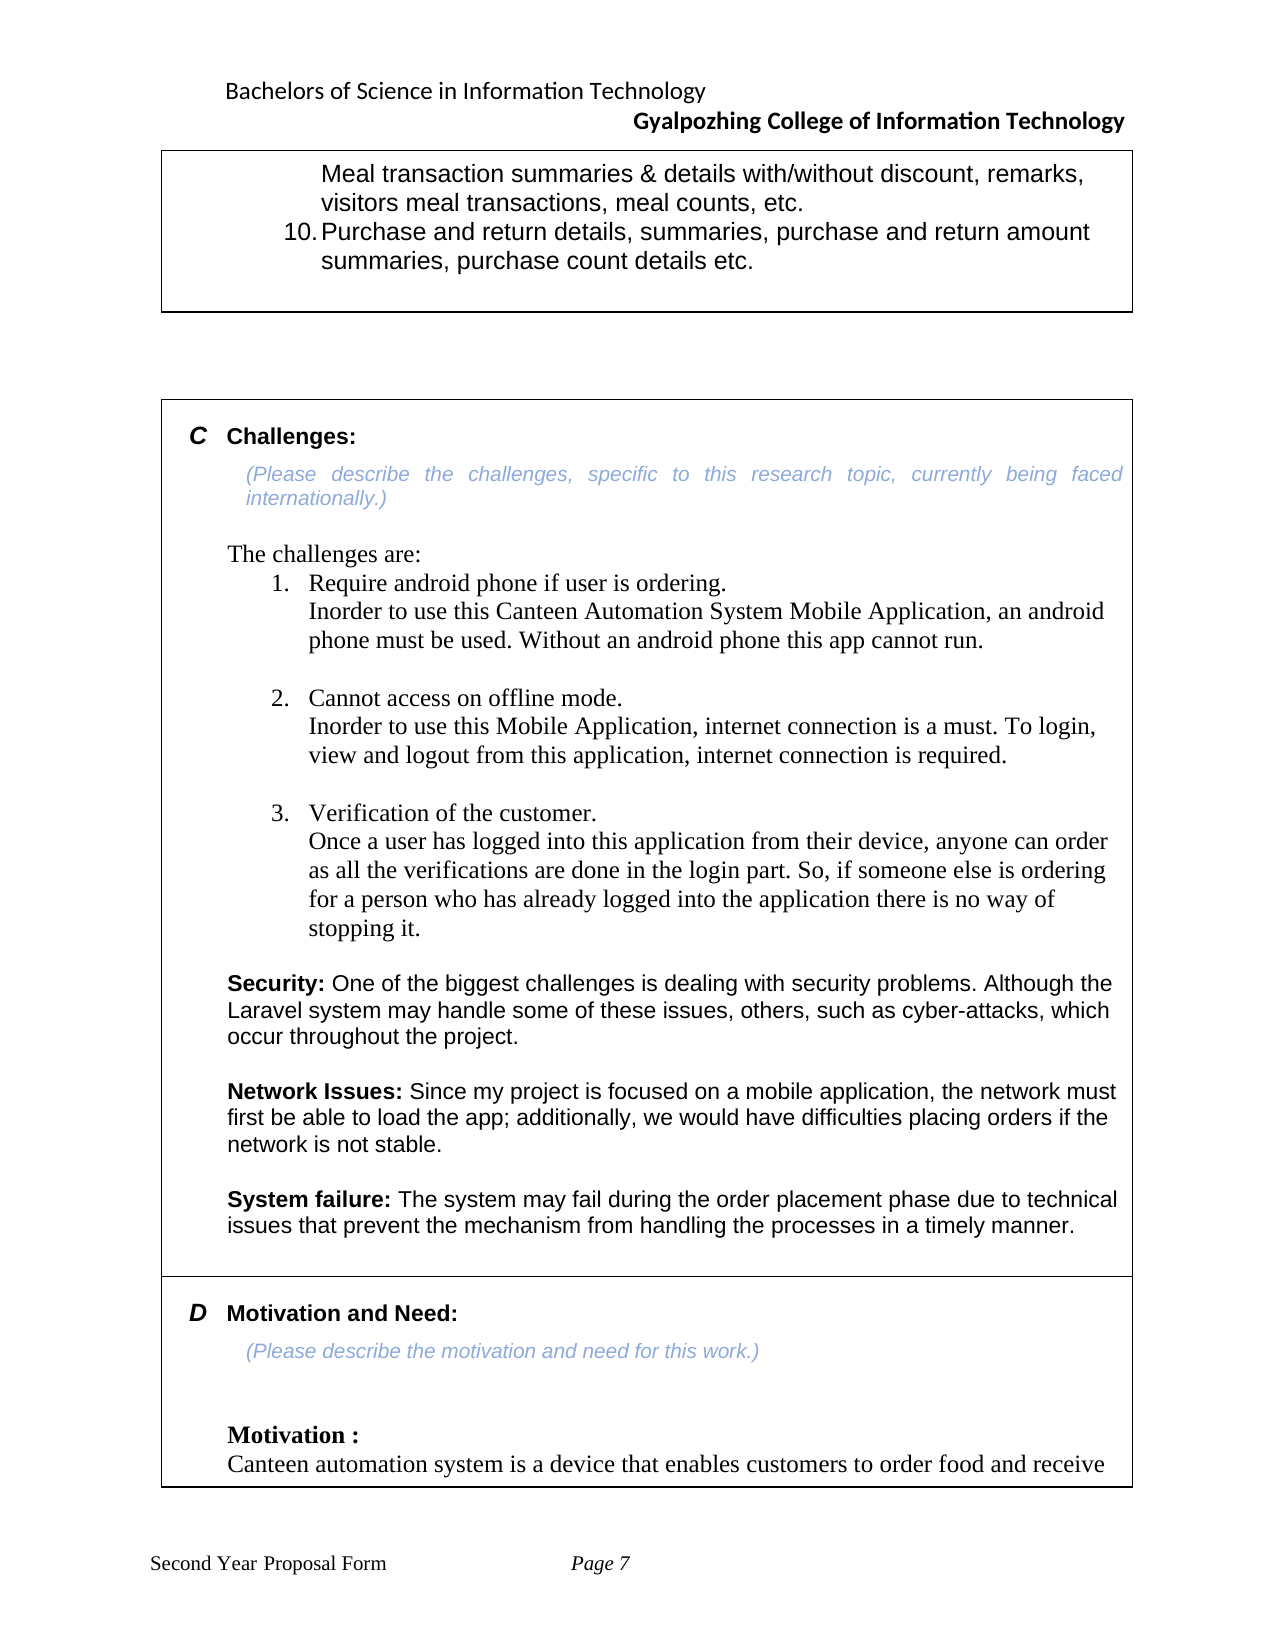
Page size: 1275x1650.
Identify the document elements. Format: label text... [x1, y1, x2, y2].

table_header Challenges: (Please describe the challenges, specific to this research topic, currently being faced internationally.) [162, 400, 1132, 531]
table_cell The challenges are: Require android phone if user is ordering. Inorder to use this Canteen Automation System Mobile Application, an android phone must be used. Without an android phone this app cannot run. Cannot access on offline mode. Inorder to use this Mobile Application, internet connection is a must. To login, view and logout from this application, internet connection is required. Verification of the customer. Once a user has logged into this application from their device, anyone can order as all the verifications are done in the login part. So, if someone else is ordering for a person who has already logged into the application there is no way of stopping it. Security: One of the biggest challenges is dealing with security problems. Although the Laravel system may handle some of these issues, others, such as cyber-attacks, which occur throughout the project. Network Issues: Since my project is focused on a mobile application, the network must first be able to load the app; additionally, we would have difficulties placing orders if the network is not stable. System failure: The system may fail during the order placement phase due to technical issues that prevent the mechanism from handling the processes in a timely manner. [162, 531, 1132, 1276]
table_cell Motivation and Need: (Please describe the motivation and need for this work.) [162, 1277, 1132, 1383]
table_header Meal transaction summaries & details with/without discount, remarks, visitors meal transactions, meal counts, etc. Purchase and return details, summaries, purchase and return amount summaries, purchase count details etc. [162, 151, 1132, 311]
table_cell Motivation : Canteen automation system is a device that enables customers to order food and receive [162, 1384, 1132, 1486]
